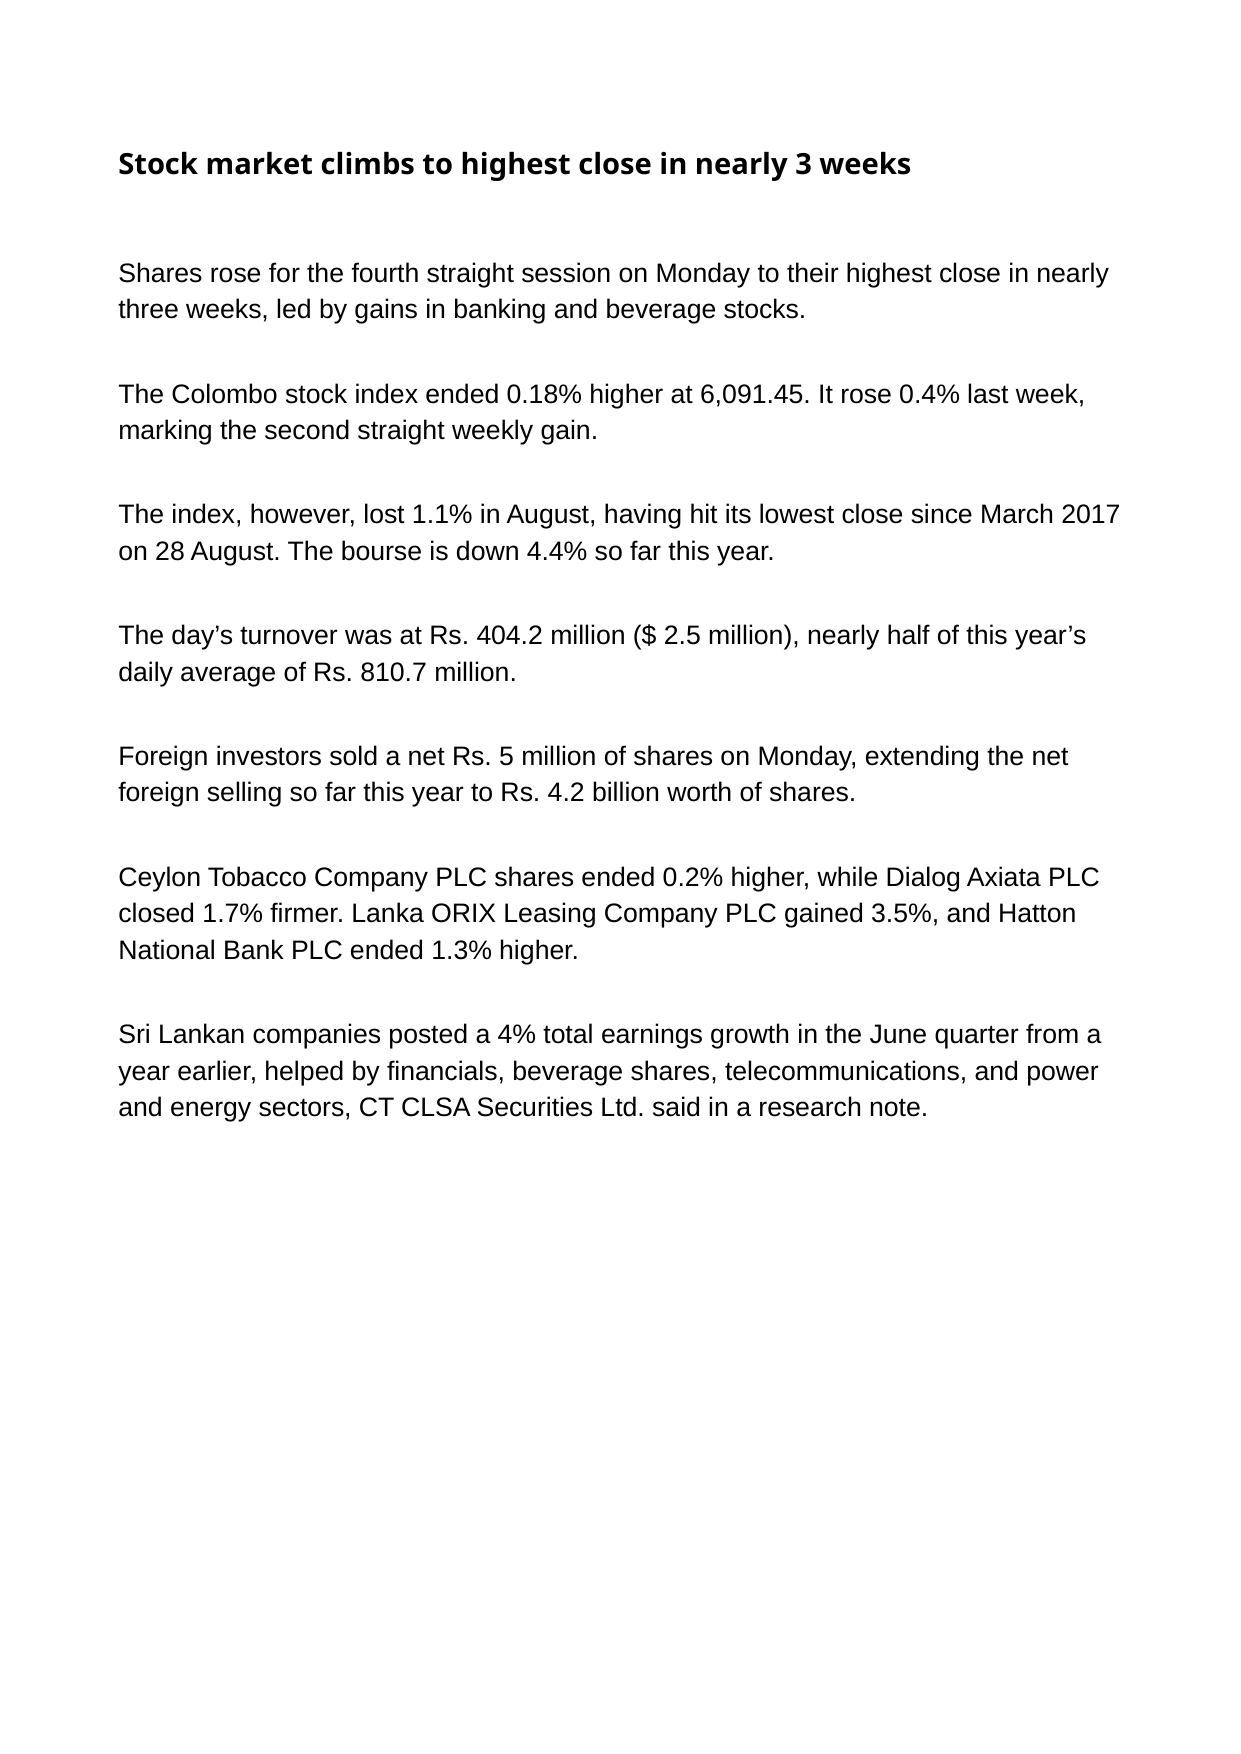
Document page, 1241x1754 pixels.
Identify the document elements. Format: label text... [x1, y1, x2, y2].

text Shares rose for the fourth straight session on Monday to their highest close in nearly three weeks, led by gains in banking and beverage stocks. The Colombo stock index ended 0.18% higher at 6,091.45. It rose 0.4% last week, marking the second straight weekly gain. The index, however, lost 1.1% in August, having hit its lowest close since March 2017 on 28 August. The bourse is down 4.4% so far this year. The day’s turnover was at Rs. 404.2 million ($ 2.5 million), nearly half of this year’s daily average of Rs. 810.7 million. Foreign investors sold a net Rs. 5 million of shares on Monday, extending the net foreign selling so far this year to Rs. 4.2 billion worth of shares. Ceylon Tobacco Company PLC shares ended 0.2% higher, while Dialog Axiata PLC closed 1.7% firmer. Lanka ORIX Leasing Company PLC gained 3.5%, and Hatton National Bank PLC ended 1.3% higher. Sri Lankan companies posted a 4% total earnings growth in the June quarter from a year earlier, helped by financials, beverage shares, telecommunications, and power and energy sectors, CT CLSA Securities Ltd. said in a research note. [118, 257, 1122, 1122]
subtitle Stock market climbs to highest close in nearly 3 weeks [118, 143, 1122, 183]
